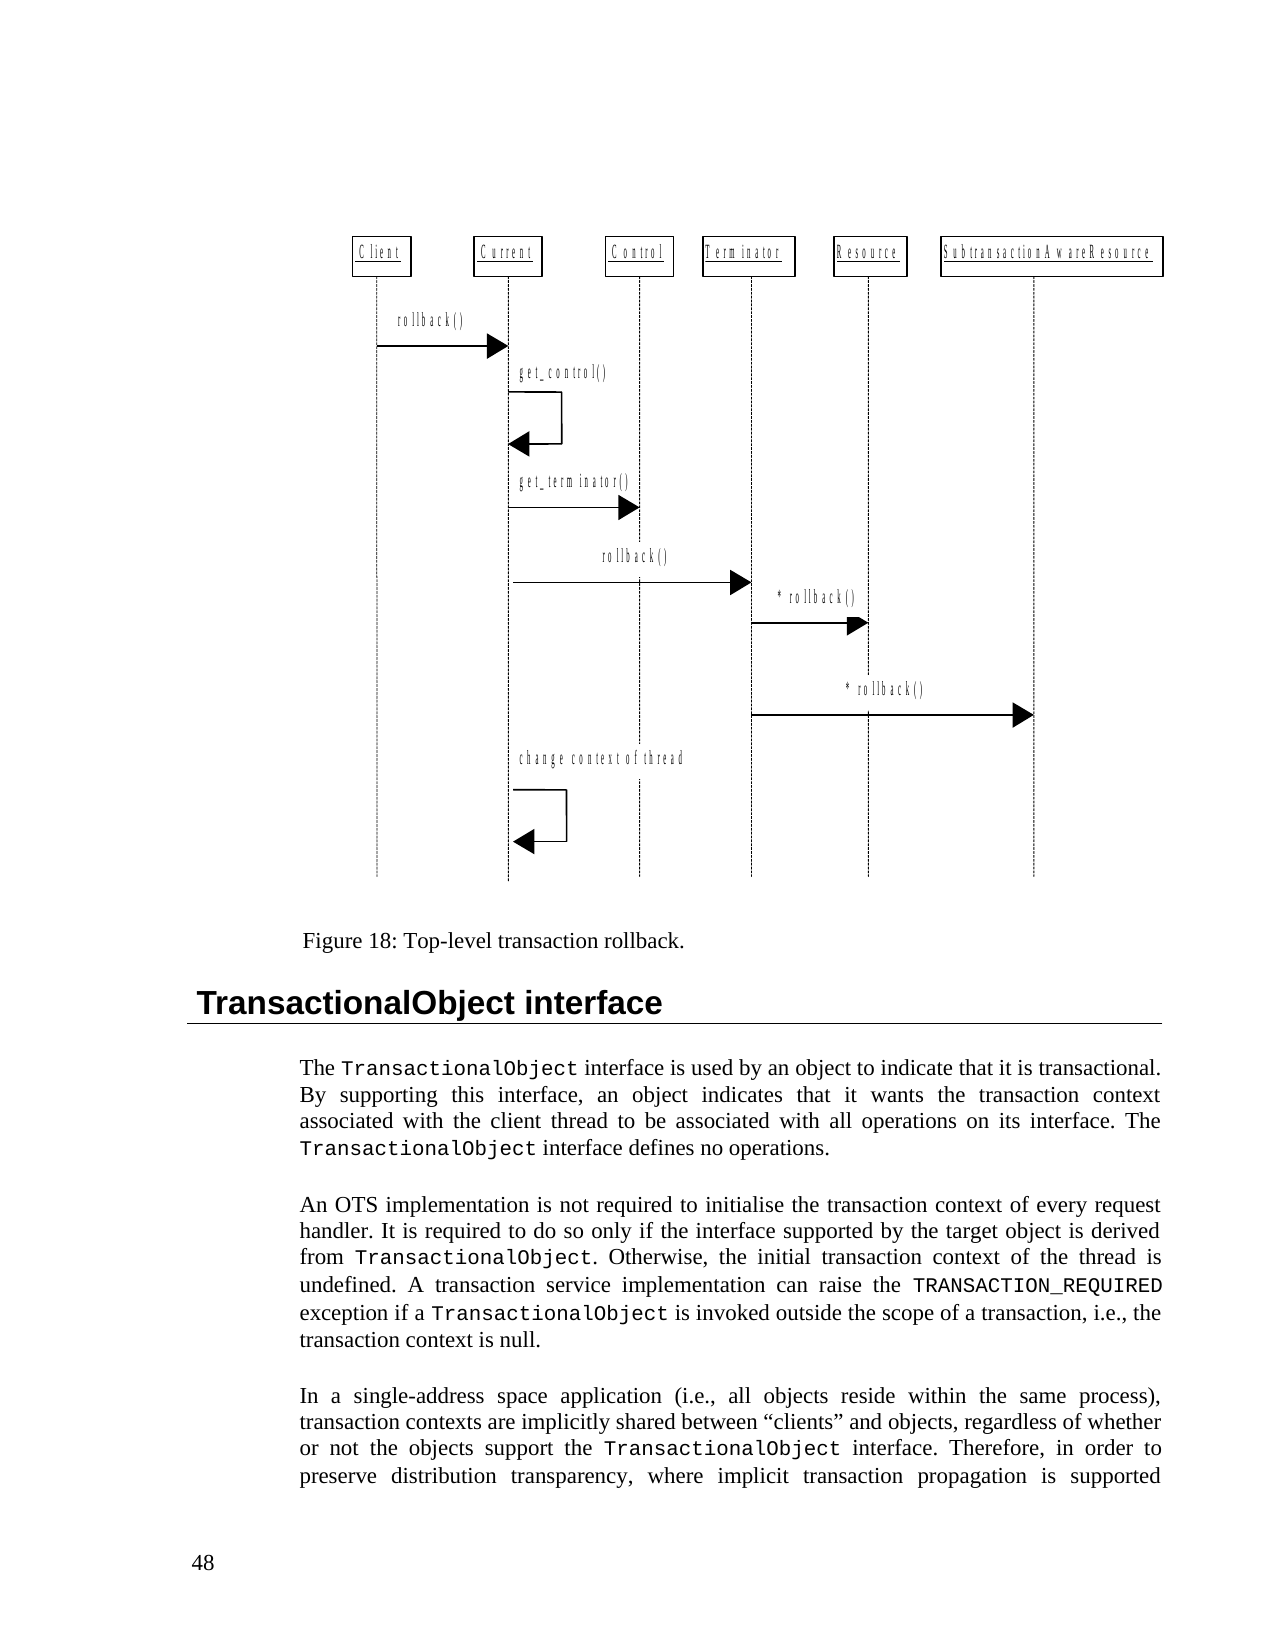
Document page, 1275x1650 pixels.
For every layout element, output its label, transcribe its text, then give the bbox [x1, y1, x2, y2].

text In a single-address space application (i.e., all objects reside within the same process), transaction contexts are implicitly shared between “clients” and objects, regardless of whether or not the objects support the TransactionalObject interface. Therefore, in order to preserve distribution transparency, where implicit transaction propagation is supported [299, 1382, 1162, 1488]
text An OTS implementation is not required to initialise the transaction context of every request handler. It is required to do so only if the interface supported by the target object is derived from TransactionalObject. Otherwise, the initial transaction context of the thread is undefined. A transaction service implementation can raise the TRANSACTION_REQUIRED exception if a TransactionalObject is invoked outside the scope of a transaction, i.e., the transaction context is null. [299, 1191, 1162, 1352]
text The TransactionalObject interface is used by an object to indicate that it is transactional. By supporting this interface, an object indicates that it wants the transaction context associated with the client thread to be associated with all operations on its interface. The TransactionalObject interface defines no operations. [299, 1053, 1162, 1161]
text Figure 18: Top-level transaction rollback. [302, 927, 1162, 954]
subtitle TransactionalObject interface [187, 983, 1162, 1023]
